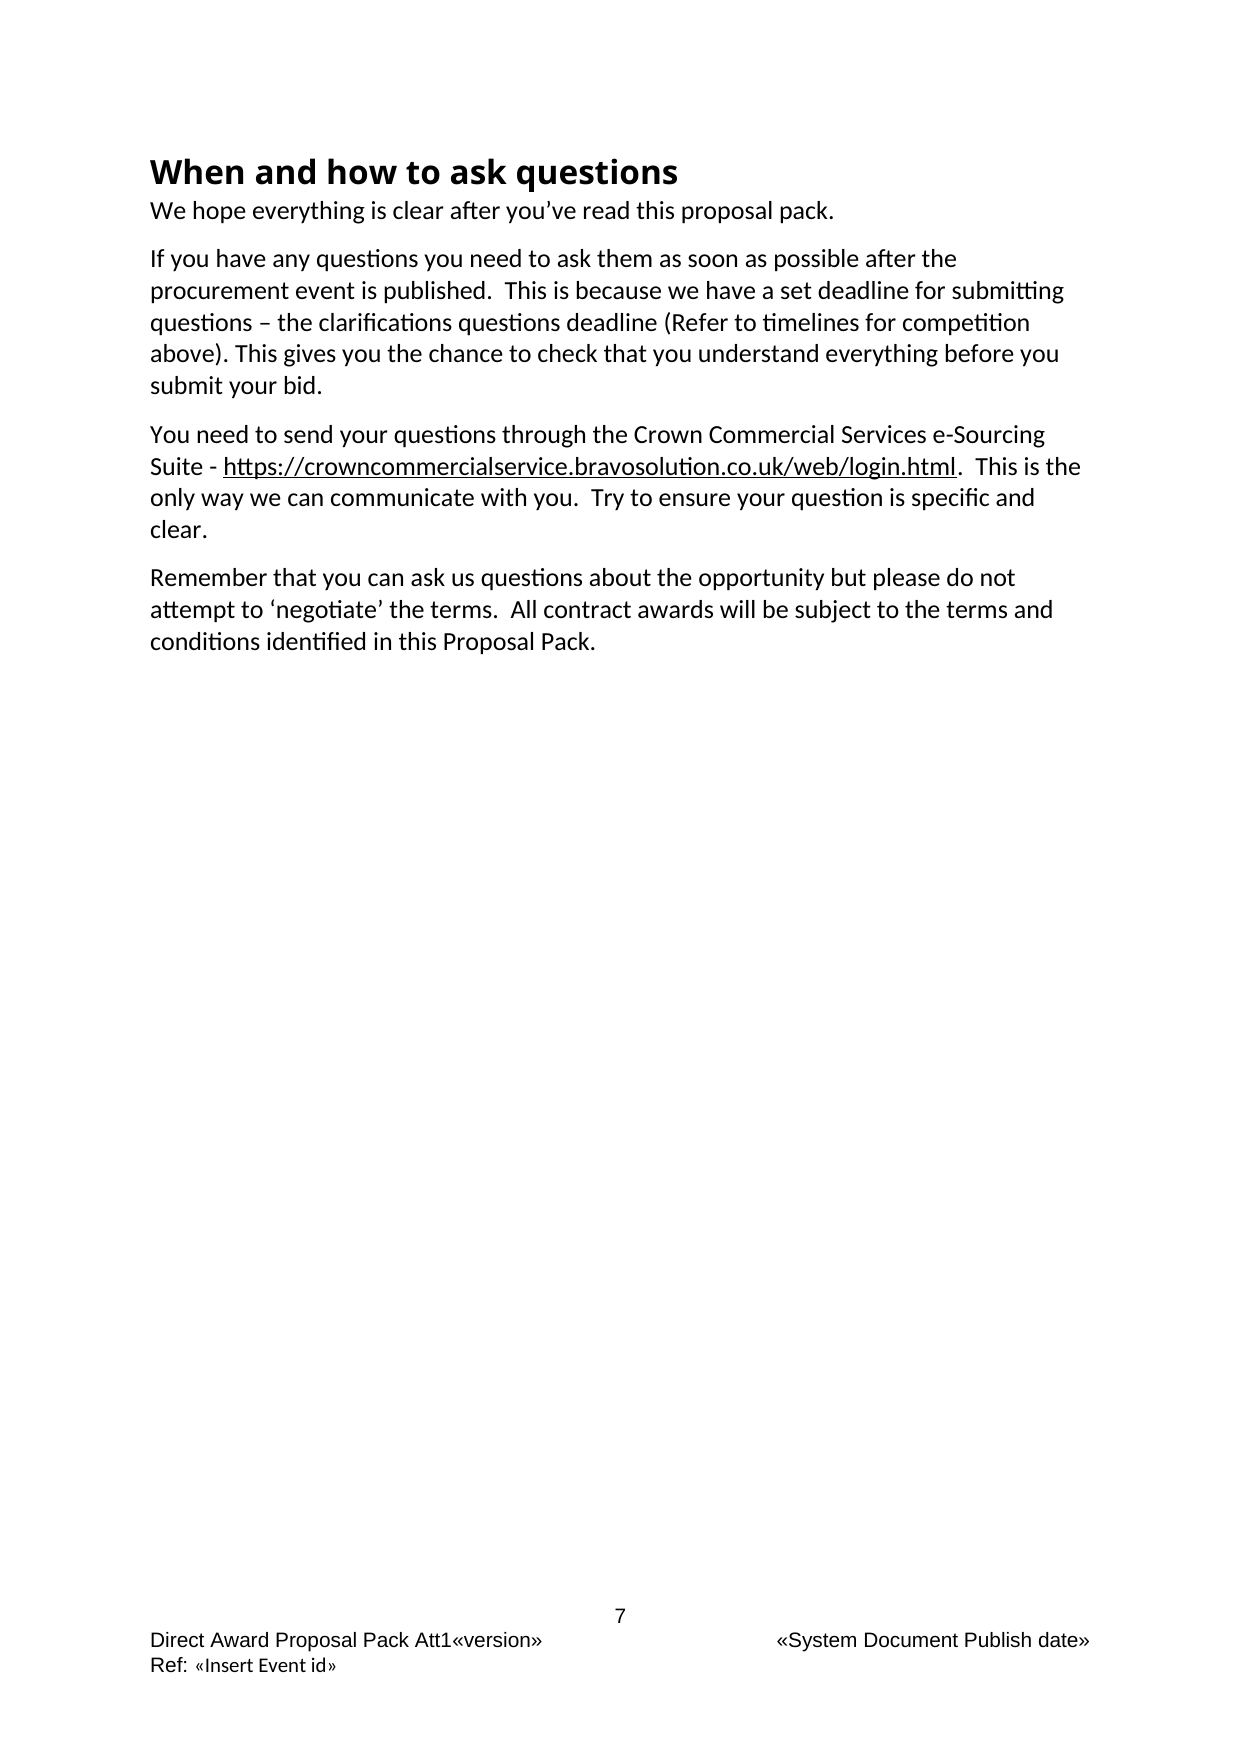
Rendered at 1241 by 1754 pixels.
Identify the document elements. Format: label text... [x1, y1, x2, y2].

text Remember that you can ask us questions about the opportunity but please do not attempt to ‘negotiate’ the terms. All contract awards will be subject to the terms and conditions identified in this Proposal Pack. [150, 562, 1090, 657]
subtitle When and how to ask questions [150, 148, 1090, 194]
text We hope everything is clear after you’ve read this proposal pack. [150, 194, 1090, 226]
text You need to send your questions through the Crown Commercial Services e-Sourcing Suite - https://crowncommercialservice.bravosolution.co.uk/web/login.html. This is the only way we can communicate with you. Try to ensure your question is specific and clear. [150, 418, 1090, 545]
text If you have any questions you need to ask them as soon as possible after the procurement event is published. This is because we have a set deadline for submitting questions – the clarifications questions deadline (Refer to timelines for competition above). This gives you the chance to check that you understand everything before you submit your bid. [150, 242, 1090, 401]
